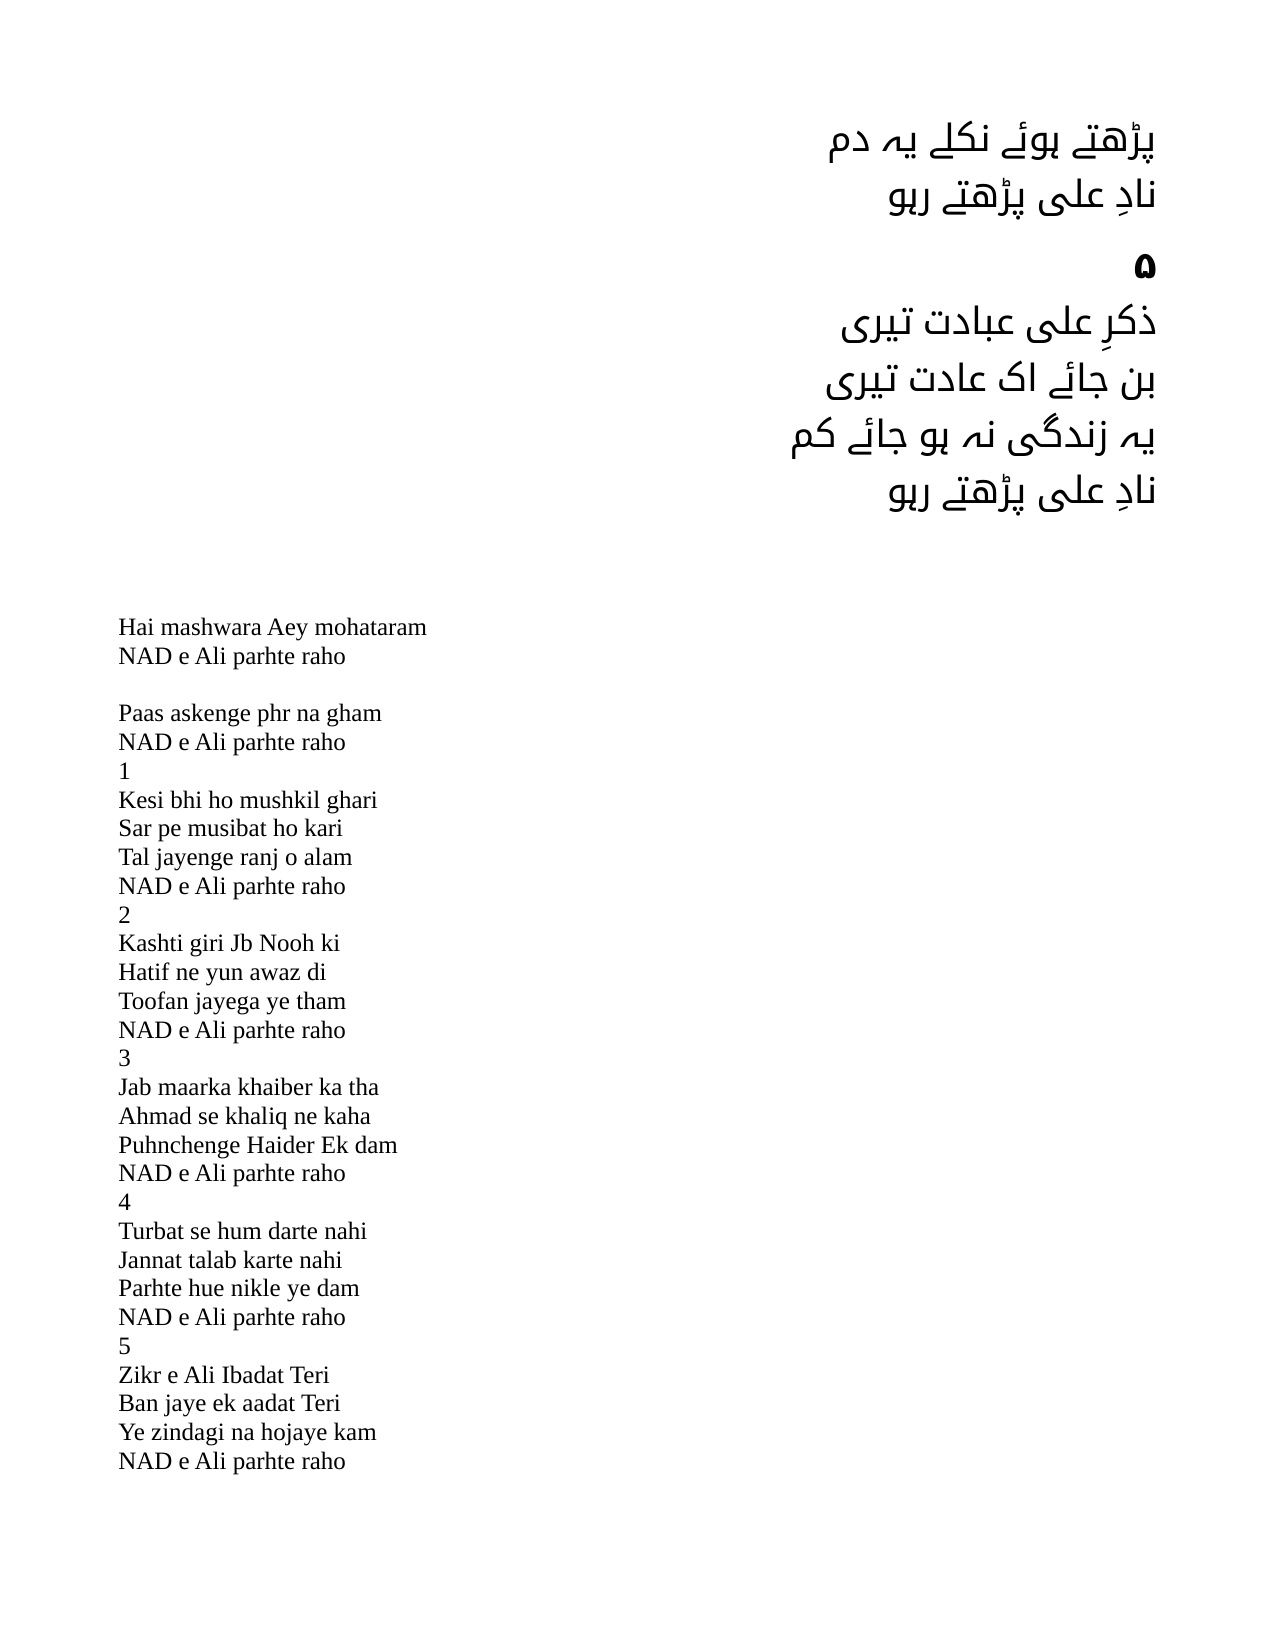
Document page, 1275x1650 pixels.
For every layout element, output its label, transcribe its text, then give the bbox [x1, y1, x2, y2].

text پڑھتے ہوئے نکلے یہ دم نادِ علی پڑھتے رہو [118, 118, 1157, 223]
text Parhte hue nikle ye dam [118, 1273, 1157, 1302]
text Ban jaye ek aadat Teri [118, 1388, 1157, 1417]
text Hatif ne yun awaz di [118, 957, 1157, 986]
text Sar pe musibat ho kari [118, 813, 1157, 842]
text Hai mashwara Aey mohataram [118, 612, 1157, 641]
text 2 [118, 900, 1157, 928]
text NAD e Ali parhte raho [118, 641, 1157, 670]
text NAD e Ali parhte raho [118, 871, 1157, 900]
text NAD e Ali parhte raho [118, 727, 1157, 756]
text Zikr e Ali Ibadat Teri [118, 1360, 1157, 1388]
text Ye zindagi na hojaye kam [118, 1417, 1157, 1446]
text Kashti giri Jb Nooh ki [118, 928, 1157, 957]
text NAD e Ali parhte raho [118, 1446, 1157, 1475]
text Kesi bhi ho mushkil ghari [118, 785, 1157, 813]
text Jab maarka khaiber ka tha [118, 1072, 1157, 1101]
text 1 [118, 756, 1157, 785]
text ۵ ذکرِ علی عبادت تیری بن جائے اک عادت تیری یہ زندگی نہ ہو جائے کم نادِ علی پڑھتے رہو [118, 245, 1157, 518]
text NAD e Ali parhte raho [118, 1302, 1157, 1331]
text 4 [118, 1187, 1157, 1216]
text 5 [118, 1331, 1157, 1360]
text Jannat talab karte nahi [118, 1245, 1157, 1273]
text 3 [118, 1043, 1157, 1072]
text Toofan jayega ye tham [118, 986, 1157, 1015]
text Ahmad se khaliq ne kaha [118, 1101, 1157, 1130]
text Turbat se hum darte nahi [118, 1216, 1157, 1245]
text Tal jayenge ranj o alam [118, 842, 1157, 871]
text Paas askenge phr na gham [118, 698, 1157, 727]
text NAD e Ali parhte raho [118, 1015, 1157, 1043]
text NAD e Ali parhte raho [118, 1158, 1157, 1187]
text Puhnchenge Haider Ek dam [118, 1130, 1157, 1158]
